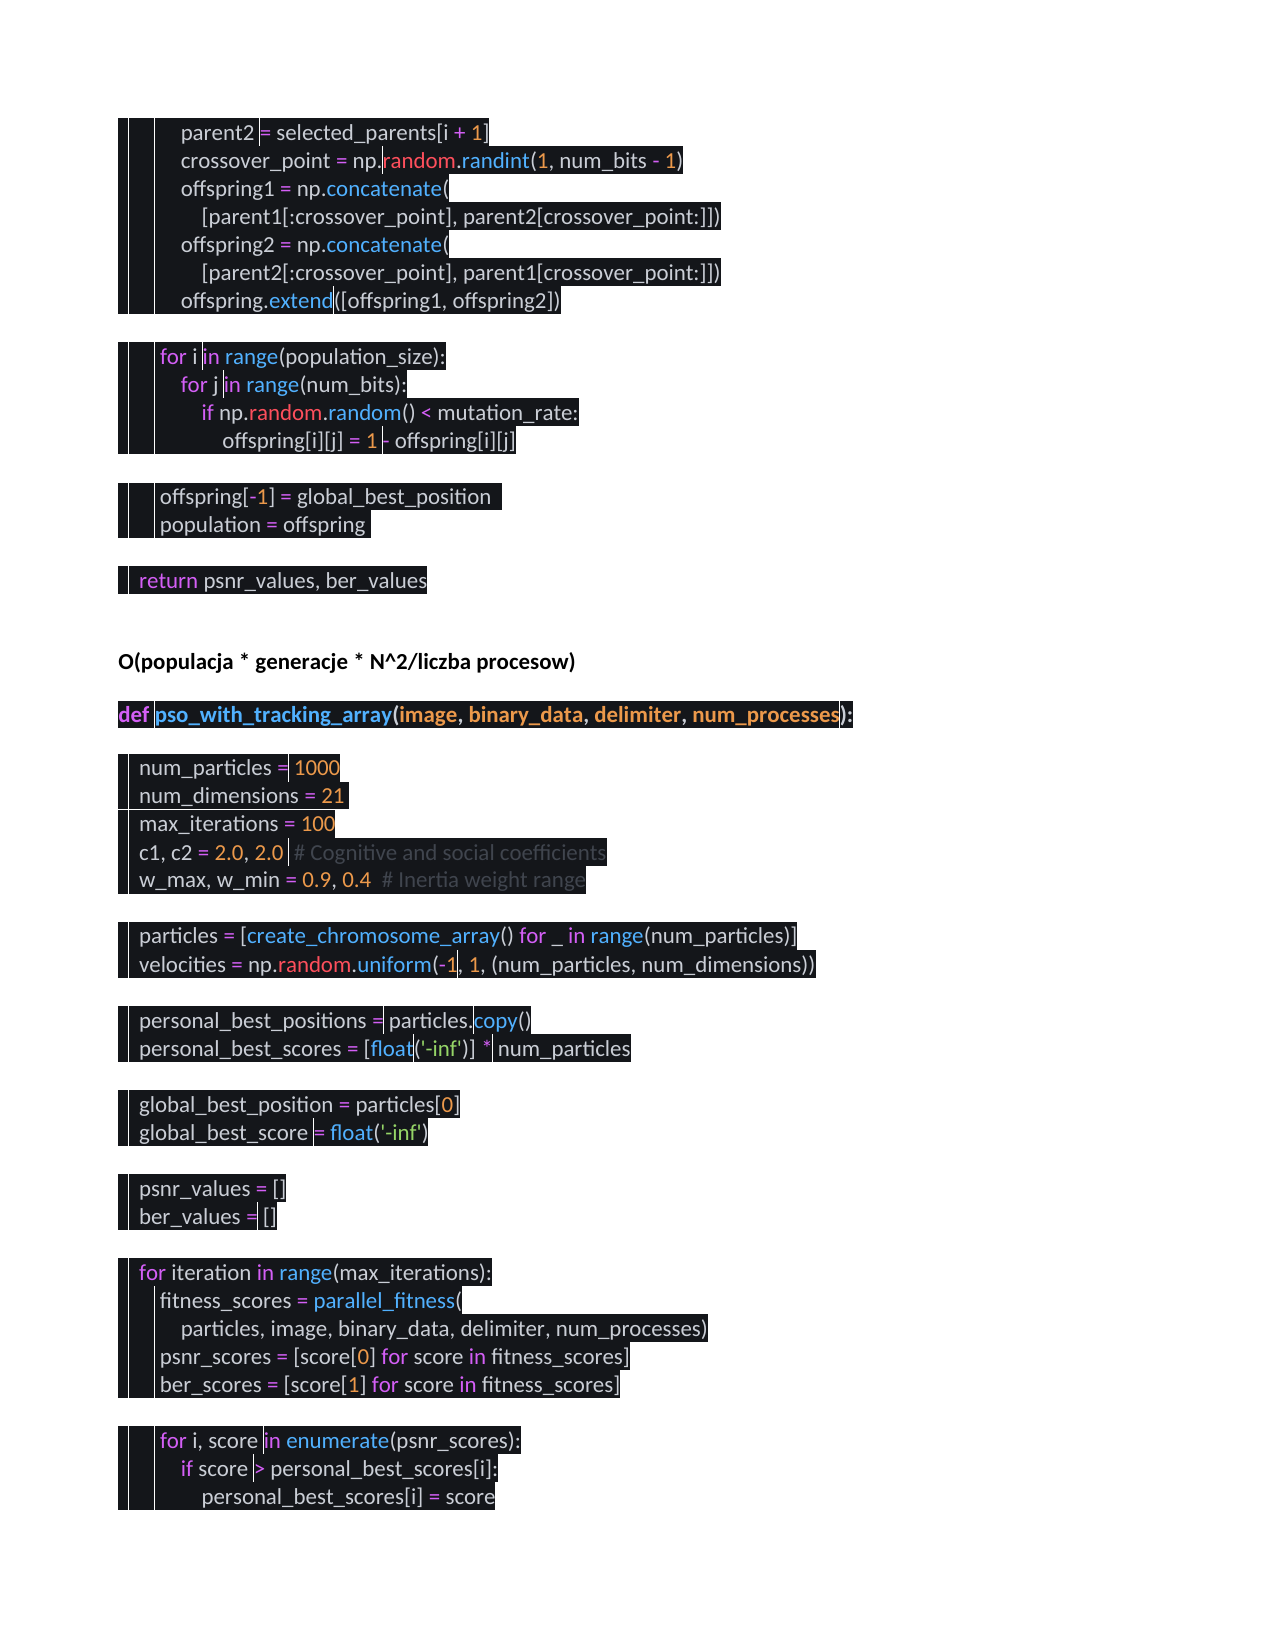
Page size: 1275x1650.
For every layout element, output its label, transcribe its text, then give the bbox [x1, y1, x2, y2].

text [parent1[:crossover_point], parent2[crossover_point:]]) [118, 202, 1157, 230]
text O(populacja * generacje * N^2/liczba procesow) [118, 647, 1157, 676]
text ber_scores = [score[1] for score in fitness_scores] [118, 1370, 1157, 1398]
text parent2 = selected_parents[i + 1] [118, 118, 1157, 146]
text psnr_scores = [score[0] for score in fitness_scores] [118, 1342, 1157, 1370]
text [parent2[:crossover_point], parent1[crossover_point:]]) [118, 258, 1157, 286]
text for j in range(num_bits): [118, 370, 1157, 398]
text num_particles = 1000 [118, 753, 1157, 782]
text if np.random.random() < mutation_rate: [118, 398, 1157, 426]
text global_best_position = particles[0] [118, 1090, 1157, 1118]
text psnr_values = [] [118, 1174, 1157, 1202]
text for i in range(population_size): [118, 342, 1157, 370]
text global_best_score = float('-inf') [118, 1118, 1157, 1146]
text w_max, w_min = 0.9, 0.4 # Inertia weight range [118, 866, 1157, 894]
text max_iterations = 100 [118, 809, 1157, 838]
text c1, c2 = 2.0, 2.0 # Cognitive and social coefficients [118, 838, 1157, 866]
text offspring1 = np.concatenate( [118, 174, 1157, 202]
text fitness_scores = parallel_fitness( [118, 1286, 1157, 1314]
text offspring[i][j] = 1 - offspring[i][j] [118, 426, 1157, 454]
text crossover_point = np.random.randint(1, num_bits - 1) [118, 146, 1157, 174]
text particles, image, binary_data, delimiter, num_processes) [118, 1314, 1157, 1342]
text personal_best_scores = [float('-inf')] * num_particles [118, 1034, 1157, 1062]
text for i, score in enumerate(psnr_scores): [118, 1426, 1157, 1454]
text def pso_with_tracking_array(image, binary_data, delimiter, num_processes): [118, 701, 1157, 728]
text if score > personal_best_scores[i]: [118, 1454, 1157, 1482]
text personal_best_positions = particles.copy() [118, 1006, 1157, 1034]
text velocities = np.random.uniform(-1, 1, (num_particles, num_dimensions)) [118, 950, 1157, 978]
text offspring.extend([offspring1, offspring2]) [118, 286, 1157, 314]
text population = offspring [118, 510, 1157, 538]
text for iteration in range(max_iterations): [118, 1258, 1157, 1286]
text offspring[-1] = global_best_position [118, 482, 1157, 510]
text particles = [create_chromosome_array() for _ in range(num_particles)] [118, 922, 1157, 950]
text personal_best_scores[i] = score [118, 1482, 1157, 1510]
text num_dimensions = 21 [118, 782, 1157, 809]
text return psnr_values, ber_values [118, 566, 1157, 594]
text offspring2 = np.concatenate( [118, 230, 1157, 258]
text ber_values = [] [118, 1202, 1157, 1230]
